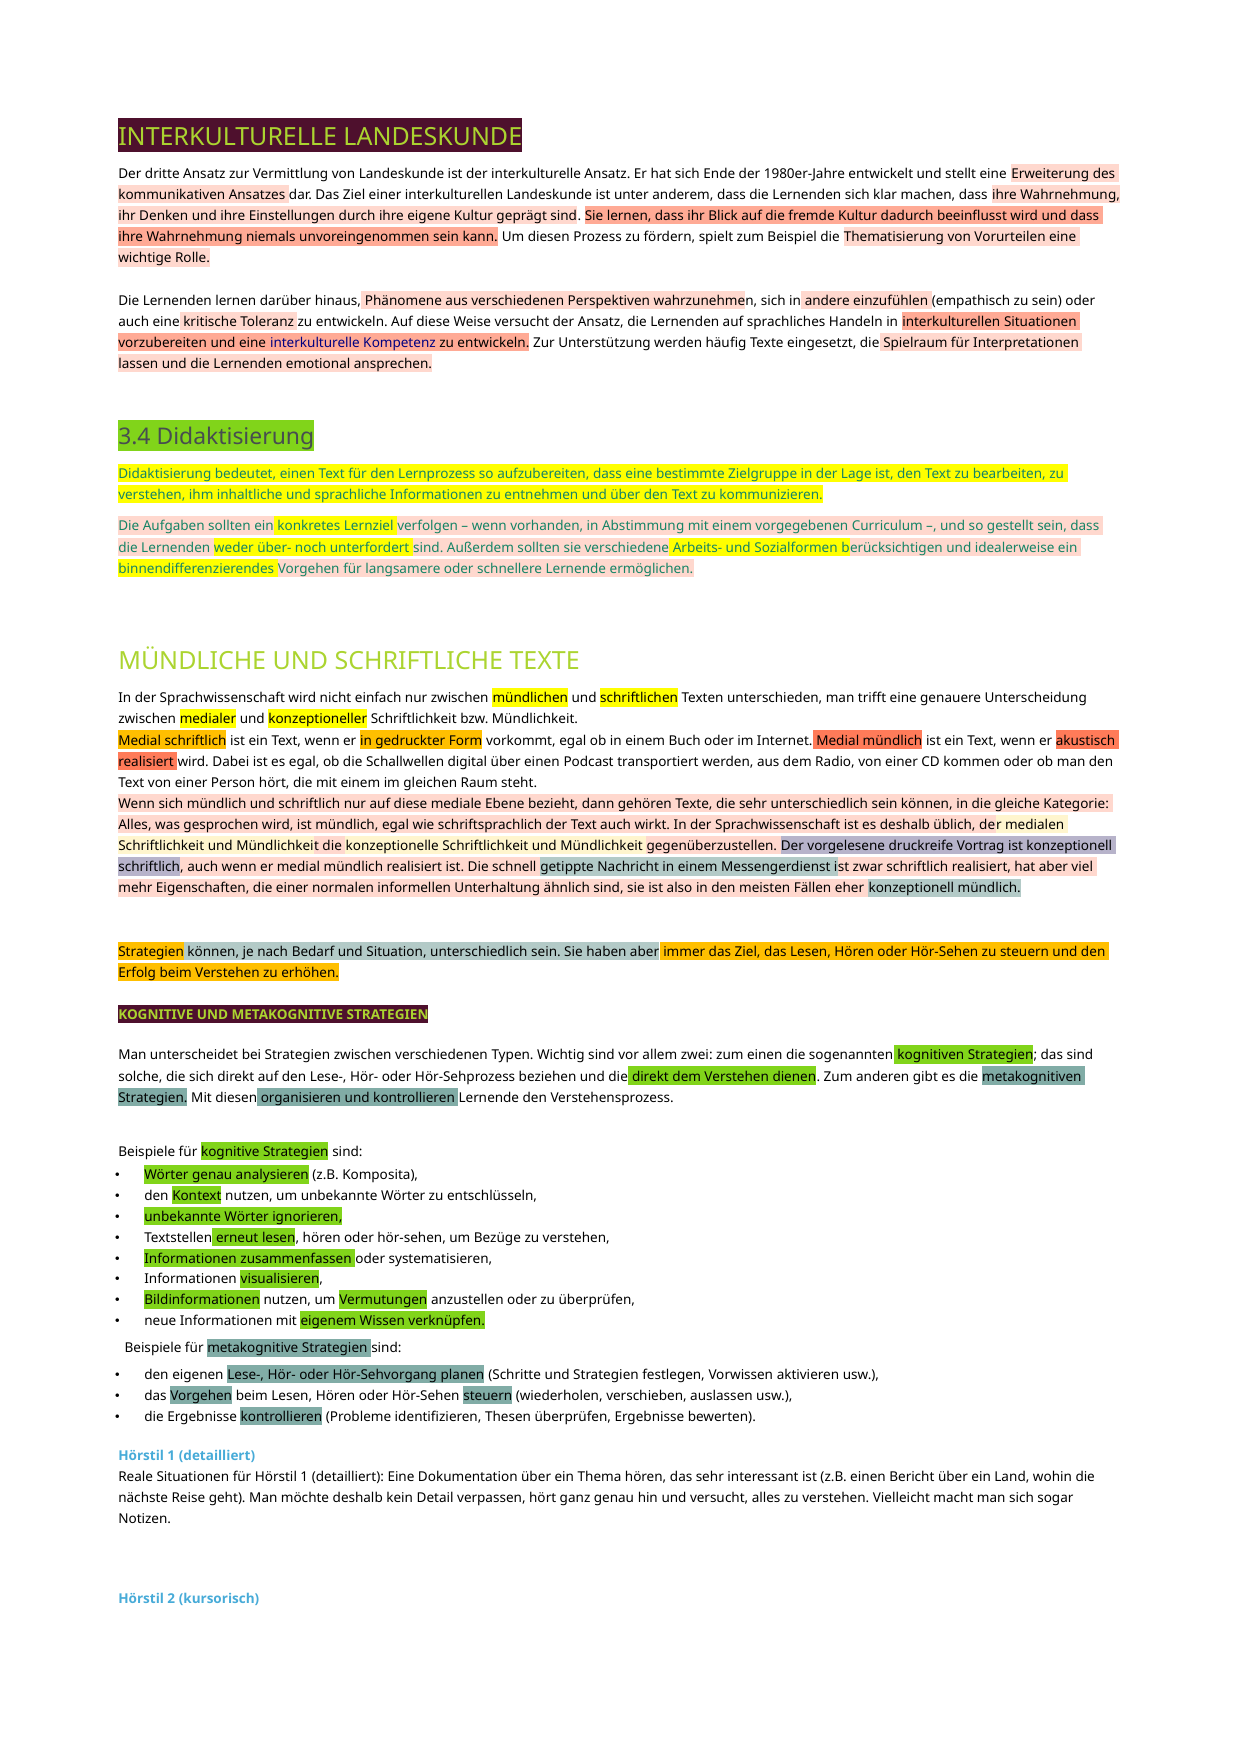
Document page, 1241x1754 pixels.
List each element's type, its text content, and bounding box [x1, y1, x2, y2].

list den eigenen Lese-, Hör- oder Hör-Sehvorgang planen (Schritte und Strategien festlegen, Vorwissen aktivieren usw.), [118, 1363, 1122, 1383]
text Die Lernenden lernen darüber hinaus, Phänomene aus verschiedenen Perspektiven wahrzunehmen, sich in andere einzufühlen (empathisch zu sein) oder auch eine kritische Toleranz zu entwickeln. Auf diese Weise versucht der Ansatz, die Lernenden auf sprachliches Handeln in interkulturellen Situationen vorzubereiten und eine interkulturelle Kompetenz zu entwickeln. Zur Unterstützung werden häufig Texte eingesetzt, die Spielraum für Interpretationen lassen und die Lernenden emotional ansprechen. [118, 291, 1122, 372]
text Hörstil 1 (detailliert) [118, 1446, 1122, 1464]
subtitle INTERKULTURELLE LANDESKUNDE [118, 118, 1122, 152]
list das Vorgehen beim Lesen, Hören oder Hör-Sehen steuern (wiederholen, verschieben, auslassen usw.), [118, 1383, 1122, 1404]
text Beispiele für metakognitive Strategien sind: [118, 1329, 1122, 1358]
text Der dritte Ansatz zur Vermittlung von Landeskunde ist der interkulturelle Ansatz. Er hat sich Ende der 1980er-Jahre entwickelt und stellt eine Erweiterung des kommunikativen Ansatzes dar. Das Ziel einer interkulturellen Landeskunde ist unter anderem, dass die Lernenden sich klar machen, dass ihre Wahrnehmung, ihr Denken und ihre Einstellungen durch ihre eigene Kultur geprägt sind. Sie lernen, dass ihr Blick auf die fremde Kultur dadurch beeinflusst wird und dass ihre Wahrnehmung niemals unvoreingenommen sein kann. Um diesen Prozess zu fördern, spielt zum Beispiel die Thematisierung von Vorurteilen eine wichtige Rolle. [118, 164, 1122, 267]
text Die Aufgaben sollten ein konkretes Lernziel verfolgen – wenn vorhanden, in Abstimmung mit einem vorgegebenen Curriculum –, und so gestellt sein, dass die Lernenden weder über- noch unterfordert sind. Außerdem sollten sie verschiedene Arbeits- und Sozialformen berücksichtigen und idealerweise ein binnendifferenzierendes Vorgehen für langsamere oder schnellere Lernende ermöglichen. [118, 516, 1122, 577]
list die Ergebnisse kontrollieren (Probleme identifizieren, Thesen überprüfen, Ergebnisse bewerten). [118, 1404, 1122, 1425]
text Wenn sich mündlich und schriftlich nur auf diese mediale Ebene bezieht, dann gehören Texte, die sehr unterschiedlich sein können, in die gleiche Kategorie: Alles, was gesprochen wird, ist mündlich, egal wie schriftsprachlich der Text auch wirkt. In der Sprachwissenschaft ist es deshalb üblich, der medialen Schriftlichkeit und Mündlichkeit die konzeptionelle Schriftlichkeit und Mündlichkeit gegenüberzustellen. Der vorgelesene druckreife Vortrag ist konzeptionell schriftlich, auch wenn er medial mündlich realisiert ist. Die schnell getippte Nachricht in einem Messengerdienst ist zwar schriftlich realisiert, hat aber viel mehr Eigenschaften, die einer normalen informellen Unterhaltung ähnlich sind, sie ist also in den meisten Fällen eher konzeptionell mündlich. [118, 794, 1122, 897]
list Informationen visualisieren, [118, 1267, 1122, 1288]
list Textstellen erneut lesen, hören oder hör-sehen, um Bezüge zu verstehen, [118, 1225, 1122, 1246]
list den Kontext nutzen, um unbekannte Wörter zu entschlüsseln, [118, 1184, 1122, 1204]
text In der Sprachwissenschaft wird nicht einfach nur zwischen mündlichen und schriftlichen Texten unterschieden, man trifft eine genauere Unterscheidung zwischen medialer und konzeptioneller Schriftlichkeit bzw. Mündlichkeit. [118, 688, 1122, 728]
text Strategien können, je nach Bedarf und Situation, unterschiedlich sein. Sie haben aber immer das Ziel, das Lesen, Hören oder Hör-Sehen zu steuern und den Erfolg beim Verstehen zu erhöhen. [118, 942, 1122, 981]
text Man unterscheidet bei Strategien zwischen verschiedenen Typen. Wichtig sind vor allem zwei: zum einen die sogenannten kognitiven Strategien; das sind solche, die sich direkt auf den Lese-, Hör- oder Hör-Sehprozess beziehen und die direkt dem Verstehen dienen. Zum anderen gibt es die metakognitiven Strategien. Mit diesen organisieren und kontrollieren Lernende den Verstehensprozess. [118, 1045, 1122, 1106]
subtitle KOGNITIVE UND METAKOGNITIVE STRATEGIEN [118, 1005, 1122, 1023]
list Bildinformationen nutzen, um Vermutungen anzustellen oder zu überprüfen, [118, 1288, 1122, 1309]
list neue Informationen mit eigenem Wissen verknüpfen. [118, 1309, 1122, 1329]
text Beispiele für kognitive Strategien sind: [118, 1142, 1122, 1160]
subtitle MÜNDLICHE UND SCHRIFTLICHE TEXTE [118, 643, 1122, 677]
subtitle 3.4 Didaktisierung [118, 420, 1122, 451]
list Informationen zusammenfassen oder systematisieren, [118, 1246, 1122, 1267]
list unbekannte Wörter ignorieren, [118, 1204, 1122, 1225]
text Medial schriftlich ist ein Text, wenn er in gedruckter Form vorkommt, egal ob in einem Buch oder im Internet. Medial mündlich ist ein Text, wenn er akustisch realisiert wird. Dabei ist es egal, ob die Schallwellen digital über einen Podcast transportiert werden, aus dem Radio, von einer CD kommen oder ob man den Text von einer Person hört, die mit einem im gleichen Raum steht. [118, 730, 1122, 791]
text Reale Situationen für Hörstil 1 (detailliert): Eine Dokumentation über ein Thema hören, das sehr interessant ist (z.B. einen Bericht über ein Land, wohin die nächste Reise geht). Man möchte deshalb kein Detail verpassen, hört ganz genau hin und versucht, alles zu verstehen. Vielleicht macht man sich sogar Notizen. [118, 1467, 1122, 1528]
text Didaktisierung bedeutet, einen Text für den Lernprozess so aufzubereiten, dass eine bestimmte Zielgruppe in der Lage ist, den Text zu bearbeiten, zu verstehen, ihm inhaltliche und sprachliche Informationen zu entnehmen und über den Text zu kommunizieren. [118, 464, 1122, 503]
list Wörter genau analysieren (z.B. Komposita), [118, 1163, 1122, 1184]
text Hörstil 2 (kursorisch) [118, 1588, 1122, 1607]
